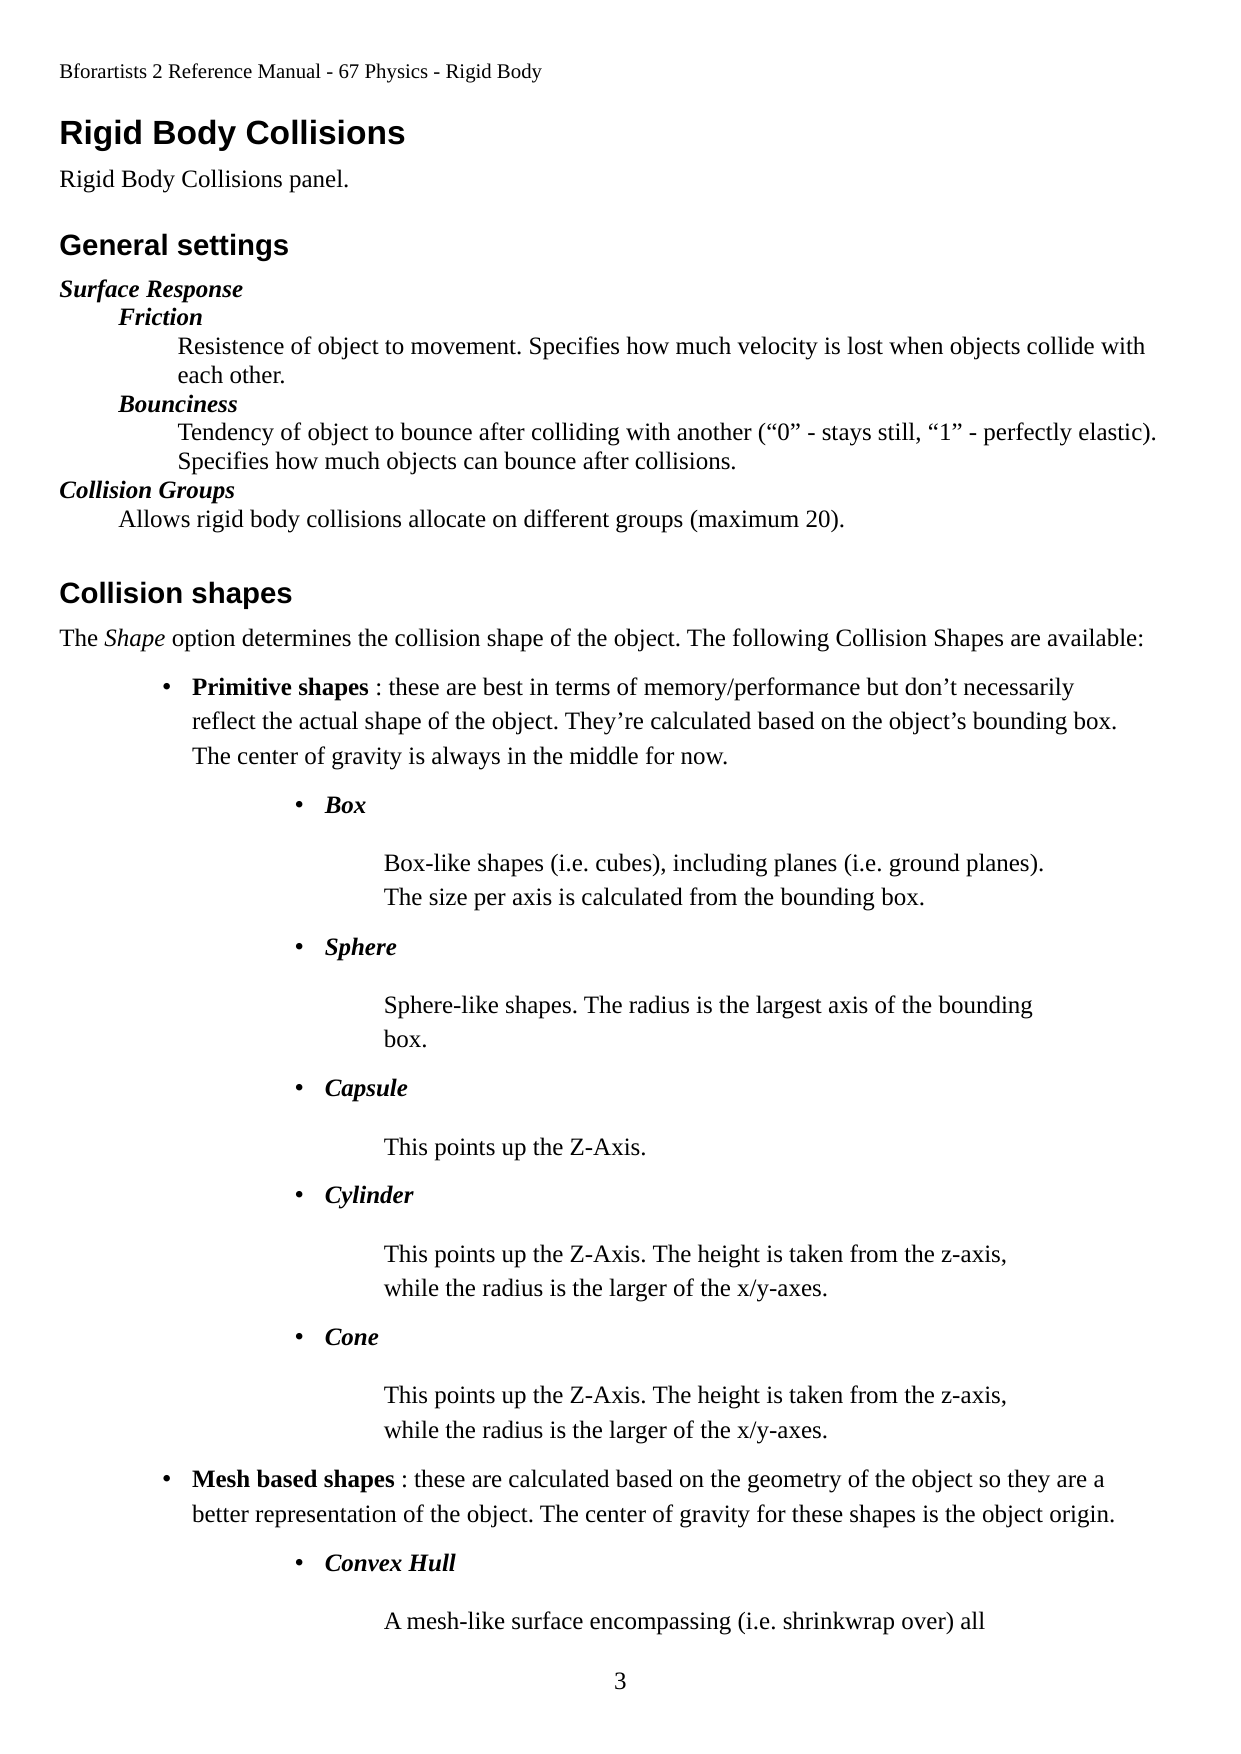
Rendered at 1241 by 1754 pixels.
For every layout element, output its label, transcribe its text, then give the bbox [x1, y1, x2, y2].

subtitle Box [295, 790, 1063, 818]
subtitle Sphere [295, 932, 1063, 960]
subtitle Surface Response [59, 274, 1181, 302]
subtitle Convex Hull [295, 1548, 1063, 1576]
list Mesh based shapes : these are calculated based on the geometry of the object so they are a better representation of the object. The center of gravity for these shapes is the object origin. [162, 1464, 1122, 1527]
subtitle Collision shapes [59, 576, 1181, 610]
list A mesh-like surface encompassing (i.e. shrinkwrap over) all [354, 1606, 1063, 1635]
subtitle Friction [118, 302, 1181, 331]
list This points up the Z-Axis. The height is taken from the z-axis, while the radius is the larger of the x/y-axes. [354, 1381, 1063, 1444]
list Resistence of object to movement. Specifies how much velocity is lost when objects collide with each other. [177, 331, 1181, 389]
text The Shape option determines the collision shape of the object. The following Collision Shapes are available: [59, 623, 1181, 651]
list This points up the Z-Axis. The height is taken from the z-axis, while the radius is the larger of the x/y-axes. [354, 1239, 1063, 1302]
list Primitive shapes : these are best in terms of memory/performance but don’t necessarily reflect the actual shape of the object. They’re calculated based on the object’s bounding box. The center of gravity is always in the middle for now. [162, 672, 1122, 769]
list Box-like shapes (i.e. cubes), including planes (i.e. ground planes). The size per axis is calculated from the bounding box. [354, 848, 1063, 911]
subtitle Rigid Body Collisions [59, 113, 1181, 151]
list Sphere-like shapes. The radius is the largest axis of the bounding box. [354, 990, 1063, 1053]
list Allows rigid body collisions allocate on different groups (maximum 20). [118, 504, 1181, 532]
list This points up the Z-Axis. [354, 1132, 1063, 1160]
subtitle Collision Groups [59, 475, 1181, 504]
list Tendency of object to bounce after colliding with another (“0” - stays still, “1” - perfectly elastic). Specifies how much objects can bounce after collisions. [177, 417, 1181, 475]
subtitle General settings [59, 227, 1181, 261]
subtitle Capsule [295, 1073, 1063, 1102]
subtitle Cylinder [295, 1181, 1063, 1209]
subtitle Bounciness [118, 389, 1181, 417]
text Rigid Body Collisions panel. [59, 164, 1181, 192]
subtitle Cone [295, 1322, 1063, 1351]
